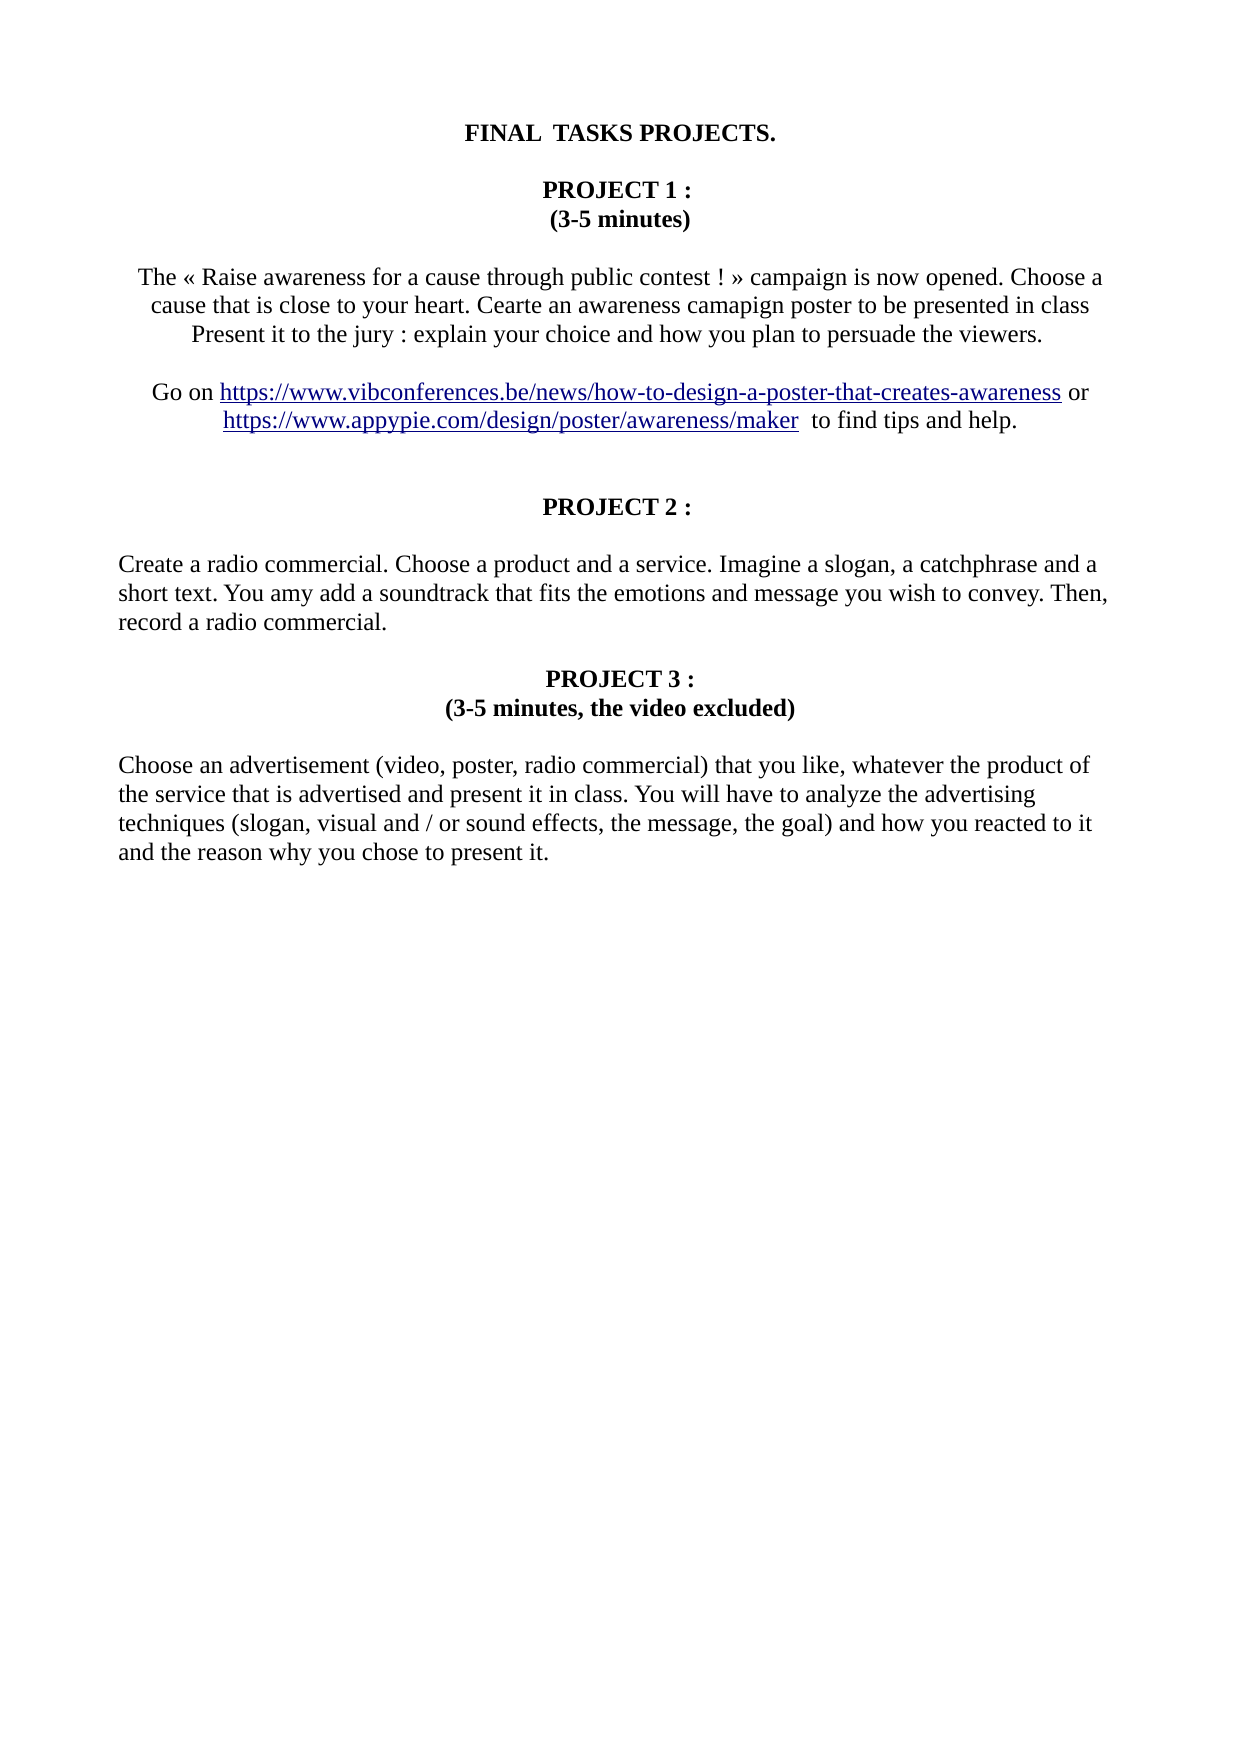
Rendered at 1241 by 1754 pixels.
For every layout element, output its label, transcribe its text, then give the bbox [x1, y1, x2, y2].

text Go on https://www.vibconferences.be/news/how-to-design-a-poster-that-creates-awareness or https://www.appypie.com/design/poster/awareness/maker to find tips and help. [118, 377, 1122, 434]
text PROJECT 2 : [118, 492, 1122, 521]
text (3-5 minutes, the video excluded) [118, 693, 1122, 722]
text PROJECT 3 : [118, 664, 1122, 693]
text Present it to the jury : explain your choice and how you plan to persuade the viewers. [118, 319, 1122, 348]
text The « Raise awareness for a cause through public contest ! » campaign is now opened. Choose a cause that is close to your heart. Cearte an awareness camapign poster to be presented in class [118, 262, 1122, 319]
text PROJECT 1 : [118, 176, 1122, 204]
text (3-5 minutes) [118, 204, 1122, 233]
text Choose an advertisement (video, poster, radio commercial) that you like, whatever the product of the service that is advertised and present it in class. You will have to analyze the advertising techniques (slogan, visual and / or sound effects, the message, the goal) and how you reacted to it and the reason why you chose to present it. [118, 751, 1122, 866]
text FINAL TASKS PROJECTS. [118, 118, 1122, 147]
text Create a radio commercial. Choose a product and a service. Imagine a slogan, a catchphrase and a short text. You amy add a soundtrack that fits the emotions and message you wish to convey. Then, record a radio commercial. [118, 549, 1122, 636]
